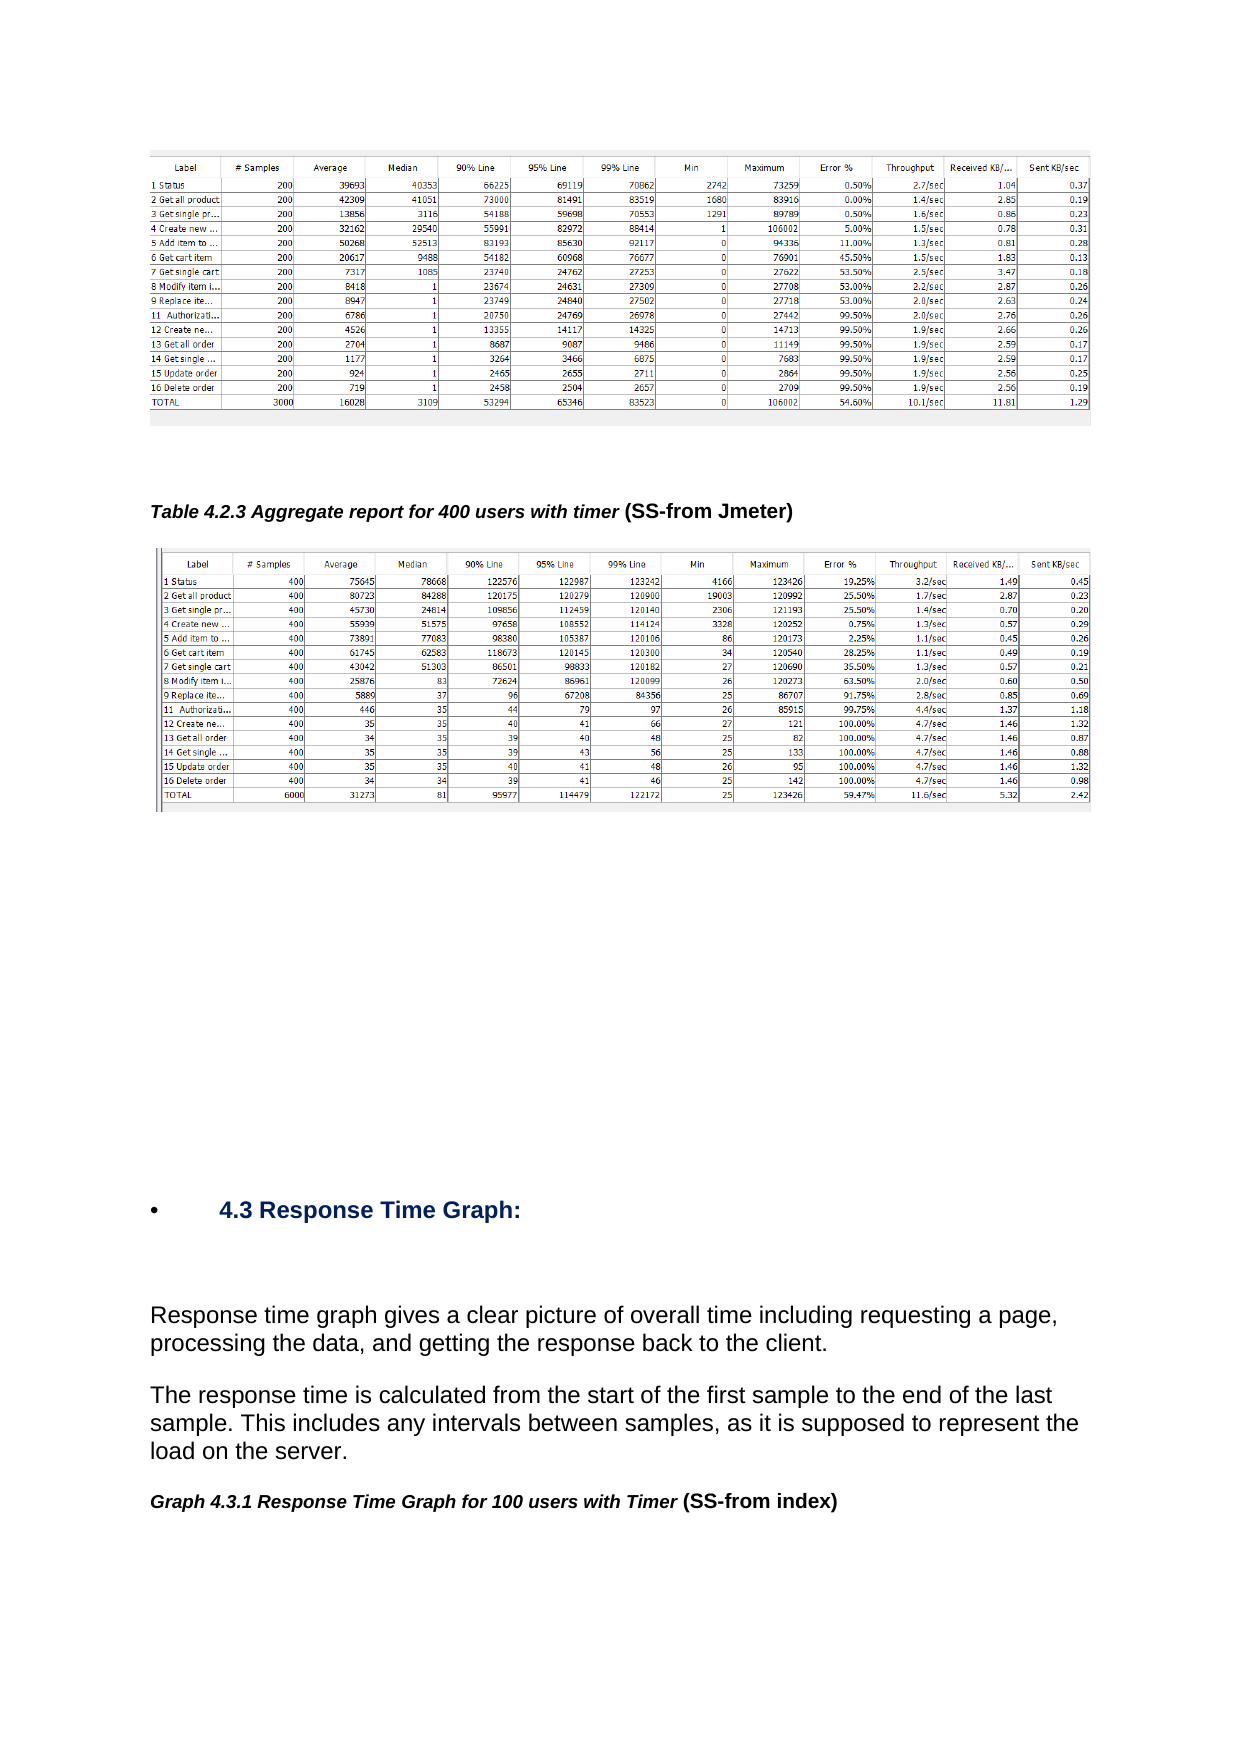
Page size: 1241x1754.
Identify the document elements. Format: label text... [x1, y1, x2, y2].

text Response time graph gives a clear picture of overall time including requesting a page, processing the data, and getting the response back to the client. [150, 1301, 1090, 1356]
picture [150, 150, 1091, 426]
picture [150, 548, 1091, 812]
text Graph 4.3.1 Response Time Graph for 100 users with Timer (SS-from index) [150, 1489, 1090, 1513]
text Table 4.2.3 Aggregate report for 400 users with timer (SS-from Jmeter) [150, 499, 1090, 523]
text • 4.3 Response Time Graph: [150, 1196, 1090, 1223]
text The response time is calculated from the start of the first sample to the end of the last sample. This includes any intervals between samples, as it is supposed to represent the load on the server. [150, 1381, 1090, 1464]
